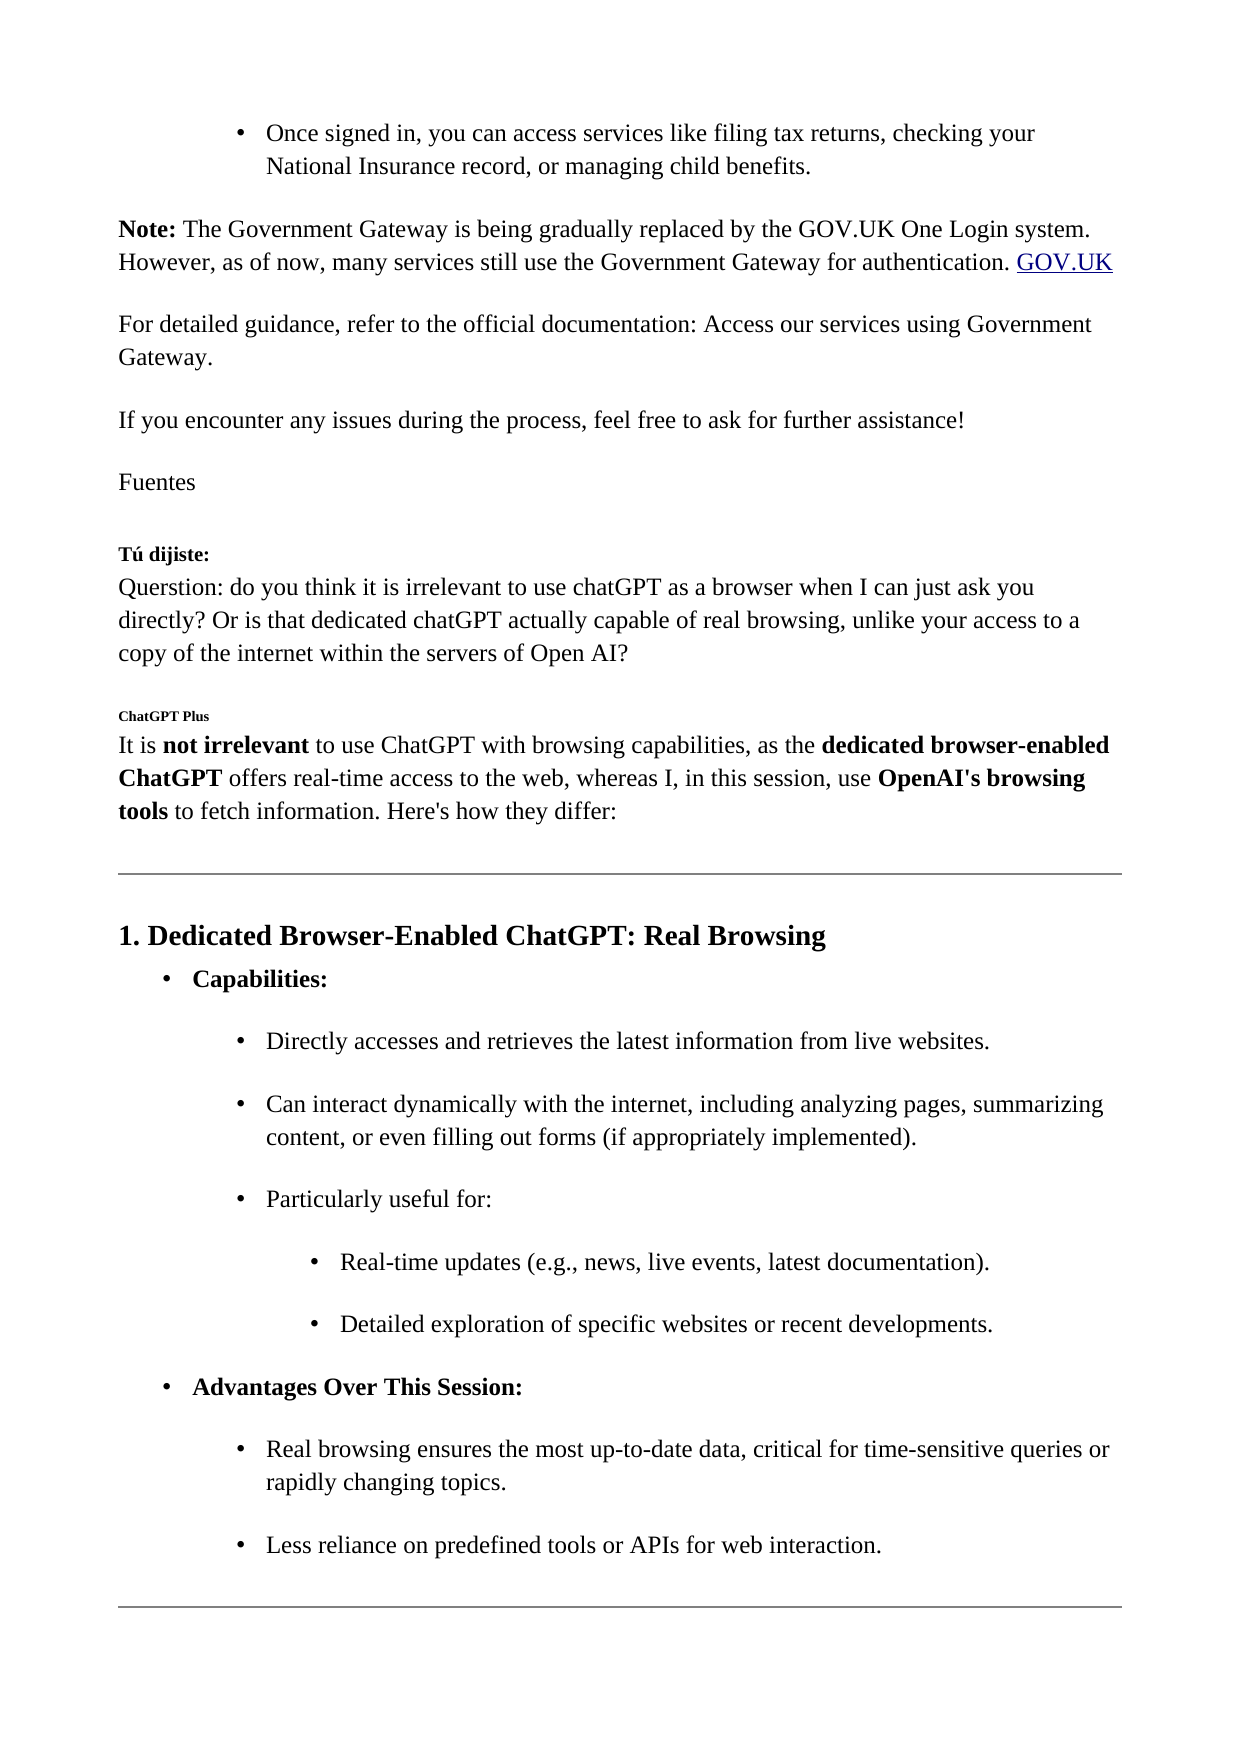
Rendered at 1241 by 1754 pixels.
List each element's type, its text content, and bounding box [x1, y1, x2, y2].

list Less reliance on predefined tools or APIs for web interaction. [236, 1530, 1122, 1558]
subtitle ChatGPT Plus [118, 707, 1122, 724]
list Detailed exploration of specific websites or recent developments. [310, 1309, 1122, 1338]
text Note: The Government Gateway is being gradually replaced by the GOV.UK One Login system. However, as of now, many services still use the Government Gateway for authentication. GOV.UK [118, 214, 1122, 275]
text For detailed guidance, refer to the official documentation: Access our services using Government Gateway. [118, 309, 1122, 371]
list Particularly useful for: [236, 1184, 1122, 1213]
list Can interact dynamically with the internet, including analyzing pages, summarizing content, or even filling out forms (if appropriately implemented). [236, 1089, 1122, 1151]
list Advantages Over This Session: [162, 1372, 1122, 1401]
list Directly accesses and retrieves the latest information from live websites. [236, 1026, 1122, 1055]
list Real-time updates (e.g., news, live events, latest documentation). [310, 1247, 1122, 1276]
subtitle Tú dijiste: [118, 542, 1122, 566]
list Capabilities: [162, 964, 1122, 992]
text Querstion: do you think it is irrelevant to use chatGPT as a browser when I can just ask you directly? Or is that dedicated chatGPT actually capable of real browsing, unlike your access to a copy of the internet within the servers of Open AI? [118, 572, 1122, 667]
text If you encounter any issues during the process, feel free to ask for further assistance! [118, 405, 1122, 433]
subtitle 1. Dedicated Browser-Enabled ChatGPT: Real Browsing [118, 918, 1122, 951]
list Once signed in, you can access services like filing tax returns, checking your National Insurance record, or managing child benefits. [236, 118, 1122, 180]
text Fuentes [118, 467, 1122, 496]
list Real browsing ensures the most up-to-date data, critical for time-sensitive queries or rapidly changing topics. [236, 1434, 1122, 1496]
text It is not irrelevant to use ChatGPT with browsing capabilities, as the dedicated browser-enabled ChatGPT offers real-time access to the web, whereas I, in this session, use OpenAI's browsing tools to fetch information. Here's how they differ: [118, 730, 1122, 825]
